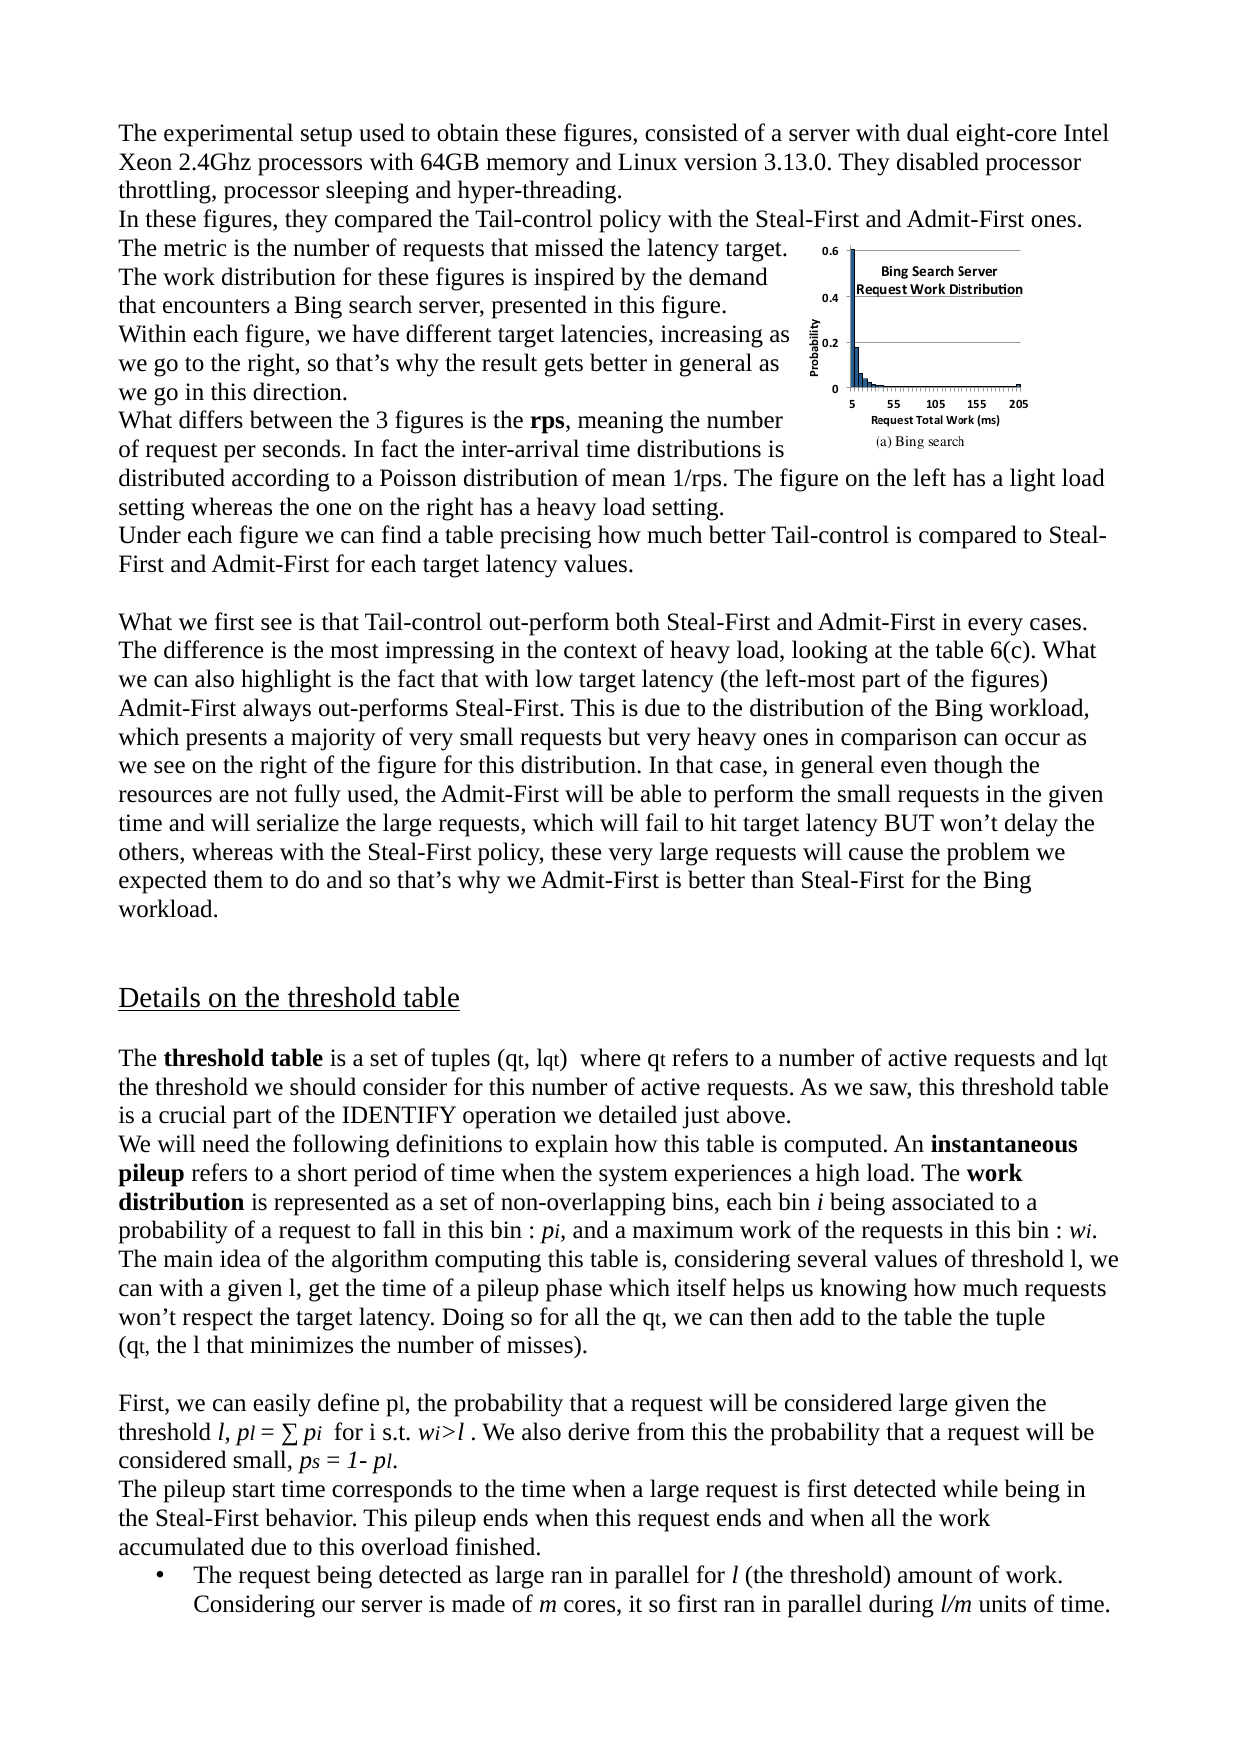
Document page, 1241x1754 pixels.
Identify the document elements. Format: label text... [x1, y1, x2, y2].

text Under each figure we can find a table precising how much better Tail-control is compared to Steal-First and Admit-First for each target latency values. [118, 521, 1122, 578]
text In these figures, they compared the Tail-control policy with the Steal-First and Admit-First ones. The metric is the number of requests that missed the latency target. [118, 204, 1122, 262]
picture [798, 238, 1041, 449]
text The work distribution for these figures is inspired by the demand that encounters a Bing search server, presented in this figure. [118, 262, 798, 319]
text What we first see is that Tail-control out-perform both Steal-First and Admit-First in every cases. The difference is the most impressing in the context of heavy load, looking at the table 6(c). What we can also highlight is the fact that with low target latency (the left-most part of the figures) Admit-First always out-performs Steal-First. This is due to the distribution of the Bing workload, which presents a majority of very small requests but very heavy ones in comparison can occur as we see on the right of the figure for this distribution. In that case, in general even though the resources are not fully used, the Admit-First will be able to perform the small requests in the given time and will serialize the large requests, which will fail to hit target latency BUT won’t delay the others, whereas with the Steal-First policy, these very large requests will cause the problem we expected them to do and so that’s why we Admit-First is better than Steal-First for the Bing workload. [118, 607, 1122, 923]
text Details on the threshold table [118, 981, 1122, 1014]
text We will need the following definitions to explain how this table is computed. An instantaneous pileup refers to a short period of time when the system experiences a high load. The work distribution is represented as a set of non-overlapping bins, each bin i being associated to a probability of a request to fall in this bin : pi, and a maximum work of the requests in this bin : wi. [118, 1129, 1122, 1244]
text What differs between the 3 figures is the rps, meaning the number of request per seconds. In fact the inter-arrival time distributions is distributed according to a Poisson distribution of mean 1/rps. The figure on the left has a light load setting whereas the one on the right has a heavy load setting. [118, 406, 1122, 521]
text First, we can easily define pl, the probability that a request will be considered large given the threshold l, pl = ∑ pi for i s.t. wi>l . We also derive from this the probability that a request will be considered small, ps = 1- pl. [118, 1388, 1122, 1474]
text The experimental setup used to obtain these figures, consisted of a server with dual eight-core Intel Xeon 2.4Ghz processors with 64GB memory and Linux version 3.13.0. They disabled processor throttling, processor sleeping and hyper-threading. [118, 118, 1122, 204]
list The request being detected as large ran in parallel for l (the threshold) amount of work. Considering our server is made of m cores, it so first ran in parallel during l/m units of time. [156, 1560, 1122, 1618]
text Within each figure, we have different target latencies, increasing as we go to the right, so that’s why the result gets better in general as we go in this direction. [118, 319, 798, 406]
text The pileup start time corresponds to the time when a large request is first detected while being in the Steal-First behavior. This pileup ends when this request ends and when all the work accumulated due to this overload finished. [118, 1474, 1122, 1560]
text The threshold table is a set of tuples (qt, lqt) where qt refers to a number of active requests and lqt the threshold we should consider for this number of active requests. As we saw, this threshold table is a crucial part of the IDENTIFY operation we detailed just above. [118, 1043, 1122, 1129]
text The main idea of the algorithm computing this table is, considering several values of threshold l, we can with a given l, get the time of a pileup phase which itself helps us knowing how much requests won’t respect the target latency. Doing so for all the qt, we can then add to the table the tuple (qt, the l that minimizes the number of misses). [118, 1244, 1122, 1359]
text [1041, 319, 1122, 406]
text [1041, 262, 1122, 319]
